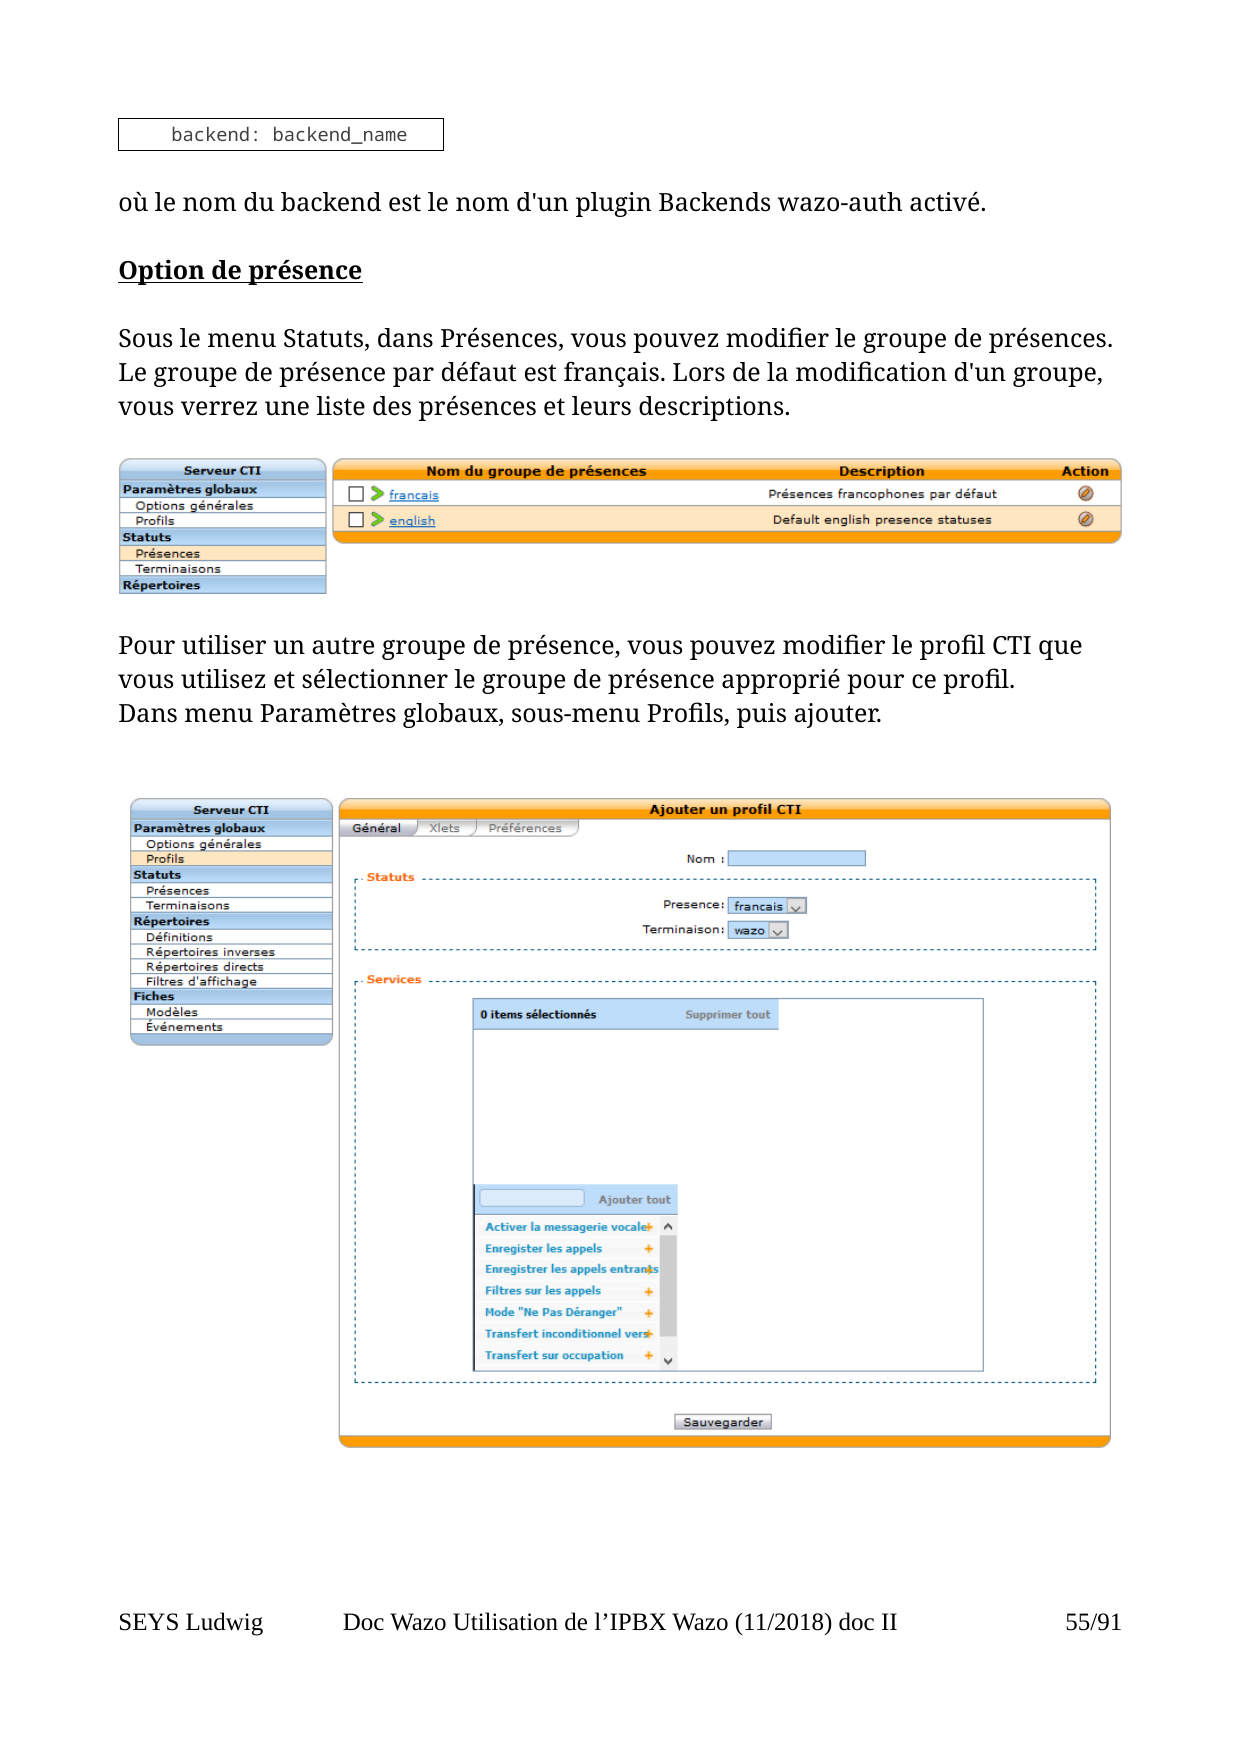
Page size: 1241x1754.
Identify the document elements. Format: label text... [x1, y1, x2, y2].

text Option de présence [118, 253, 1122, 287]
text backend: backend_name [119, 119, 443, 150]
text Dans menu Paramètres globaux, sous-menu Profils, puis ajouter. [118, 696, 1122, 730]
picture [118, 457, 1123, 594]
text Sous le menu Statuts, dans Présences, vous pouvez modifier le groupe de présences. Le groupe de présence par défaut est français. Lors de la modification d'un groupe, vous verrez une liste des présences et leurs descriptions. [118, 321, 1122, 423]
picture [129, 798, 1111, 1449]
text Pour utiliser un autre groupe de présence, vous pouvez modifier le profil CTI que vous utilisez et sélectionner le groupe de présence approprié pour ce profil. [118, 628, 1122, 696]
text où le nom du backend est le nom d'un plugin Backends wazo-auth activé. [118, 184, 1122, 219]
